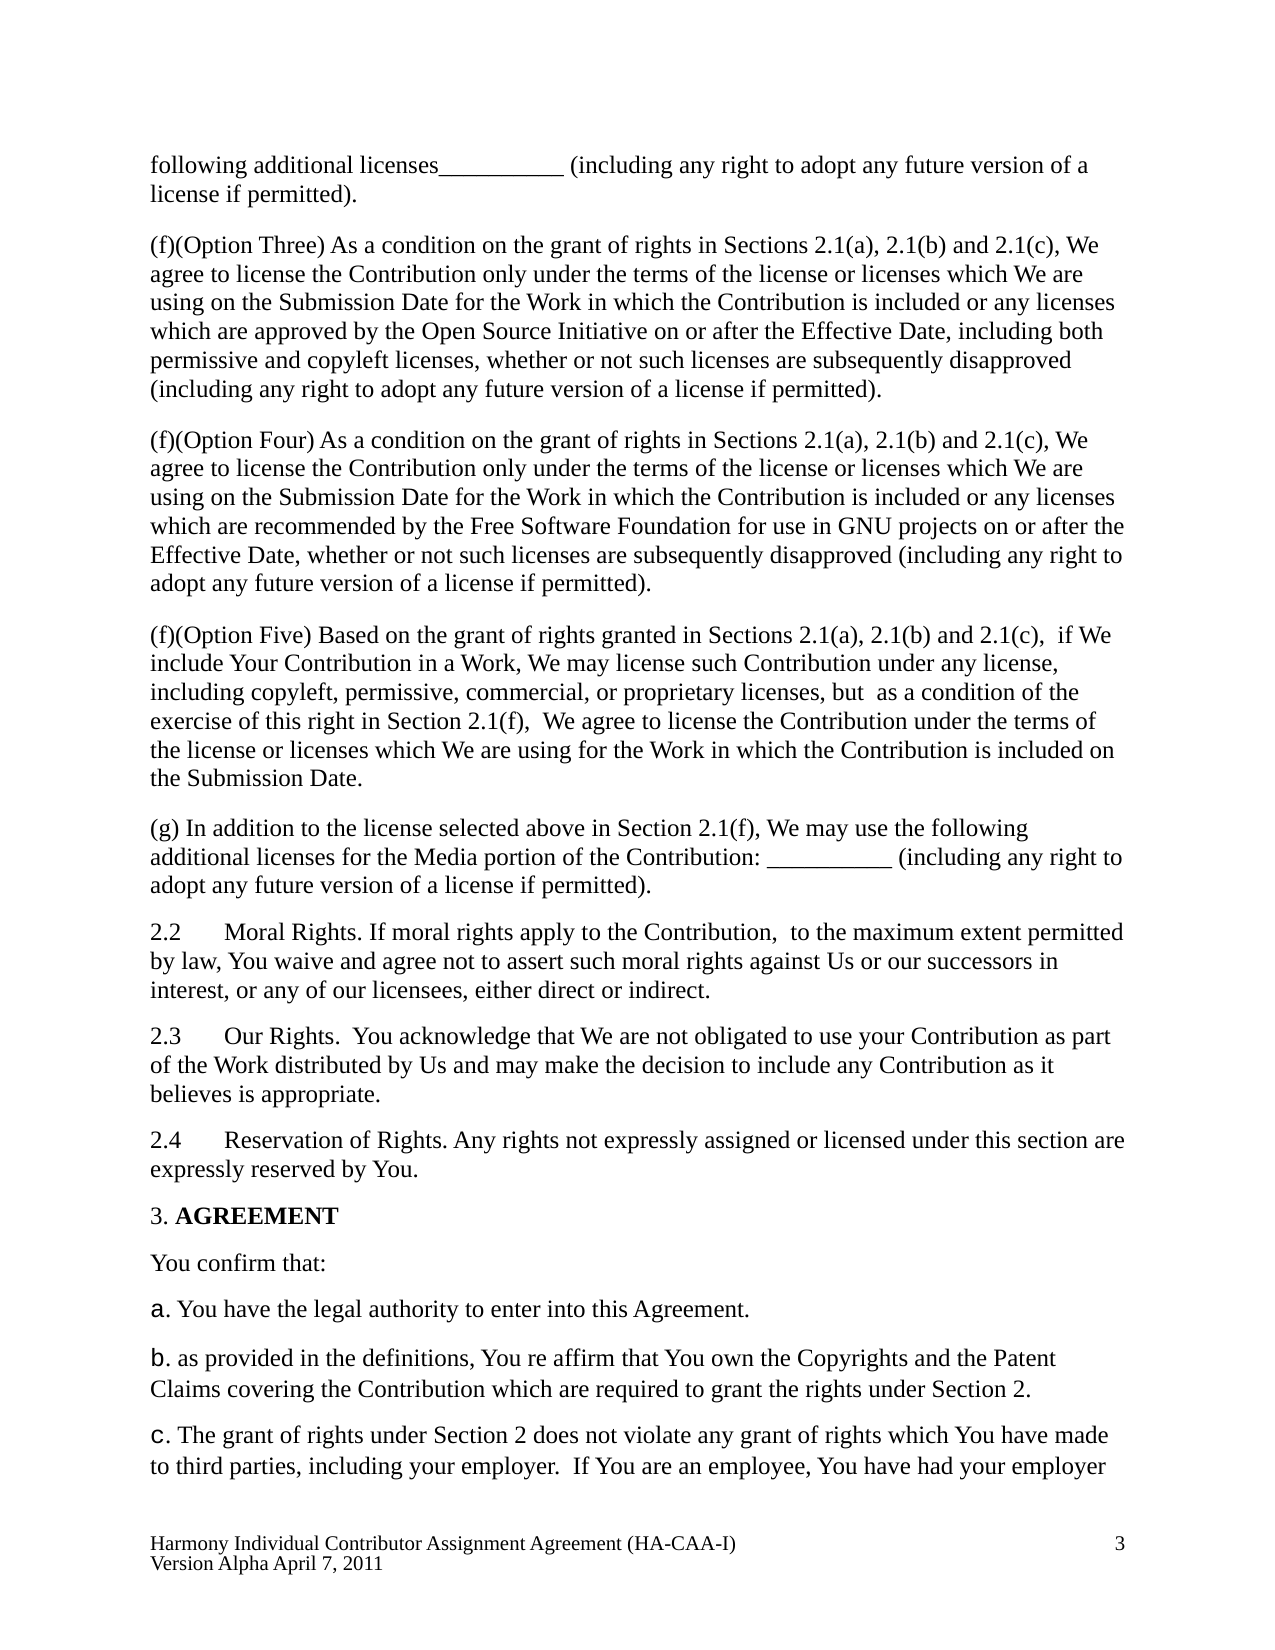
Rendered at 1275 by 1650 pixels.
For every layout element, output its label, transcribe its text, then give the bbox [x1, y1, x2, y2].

text 3. AGREEMENT [150, 1201, 1125, 1230]
text 2.2 Moral Rights. If moral rights apply to the Contribution, to the maximum extent permitted by law, You waive and agree not to assert such moral rights against Us or our successors in interest, or any of our licensees, either direct or indirect. [150, 917, 1125, 1003]
text following additional licenses__________ (including any right to adopt any future version of a license if permitted). [150, 150, 1125, 207]
text 2.4 Reservation of Rights. Any rights not expressly assigned or licensed under this section are expressly reserved by You. [150, 1126, 1125, 1183]
text b. as provided in the definitions, You re affirm that You own the Copyrights and the Patent Claims covering the Contribution which are required to grant the rights under Section 2. [150, 1343, 1125, 1403]
text a. You have the legal authority to enter into this Agreement. [150, 1294, 1125, 1325]
text (g) In addition to the license selected above in Section 2.1(f), We may use the following additional licenses for the Media portion of the Contribution: __________ (including any right to adopt any future version of a license if permitted). [150, 813, 1125, 899]
text (f)(Option Four) As a condition on the grant of rights in Sections 2.1(a), 2.1(b) and 2.1(c), We agree to license the Contribution only under the terms of the license or licenses which We are using on the Submission Date for the Work in which the Contribution is included or any licenses which are recommended by the Free Software Foundation for use in GNU projects on or after the Effective Date, whether or not such licenses are subsequently disapproved (including any right to adopt any future version of a license if permitted). [150, 425, 1125, 597]
text (f)(Option Three) As a condition on the grant of rights in Sections 2.1(a), 2.1(b) and 2.1(c), We agree to license the Contribution only under the terms of the license or licenses which We are using on the Submission Date for the Work in which the Contribution is included or any licenses which are approved by the Open Source Initiative on or after the Effective Date, including both permissive and copyleft licenses, whether or not such licenses are subsequently disapproved (including any right to adopt any future version of a license if permitted). [150, 230, 1125, 402]
text (f)(Option Five) Based on the grant of rights granted in Sections 2.1(a), 2.1(b) and 2.1(c), if We include Your Contribution in a Work, We may license such Contribution under any license, including copyleft, permissive, commercial, or proprietary licenses, but as a condition of the exercise of this right in Section 2.1(f), We agree to license the Contribution under the terms of the license or licenses which We are using for the Work in which the Contribution is included on the Submission Date. [150, 620, 1125, 792]
text You confirm that: [150, 1248, 1125, 1276]
text c. The grant of rights under Section 2 does not violate any grant of rights which You have made to third parties, including your employer. If You are an employee, You have had your employer [150, 1421, 1125, 1480]
text 2.3 Our Rights. You acknowledge that We are not obligated to use your Contribution as part of the Work distributed by Us and may make the decision to include any Contribution as it believes is appropriate. [150, 1021, 1125, 1108]
